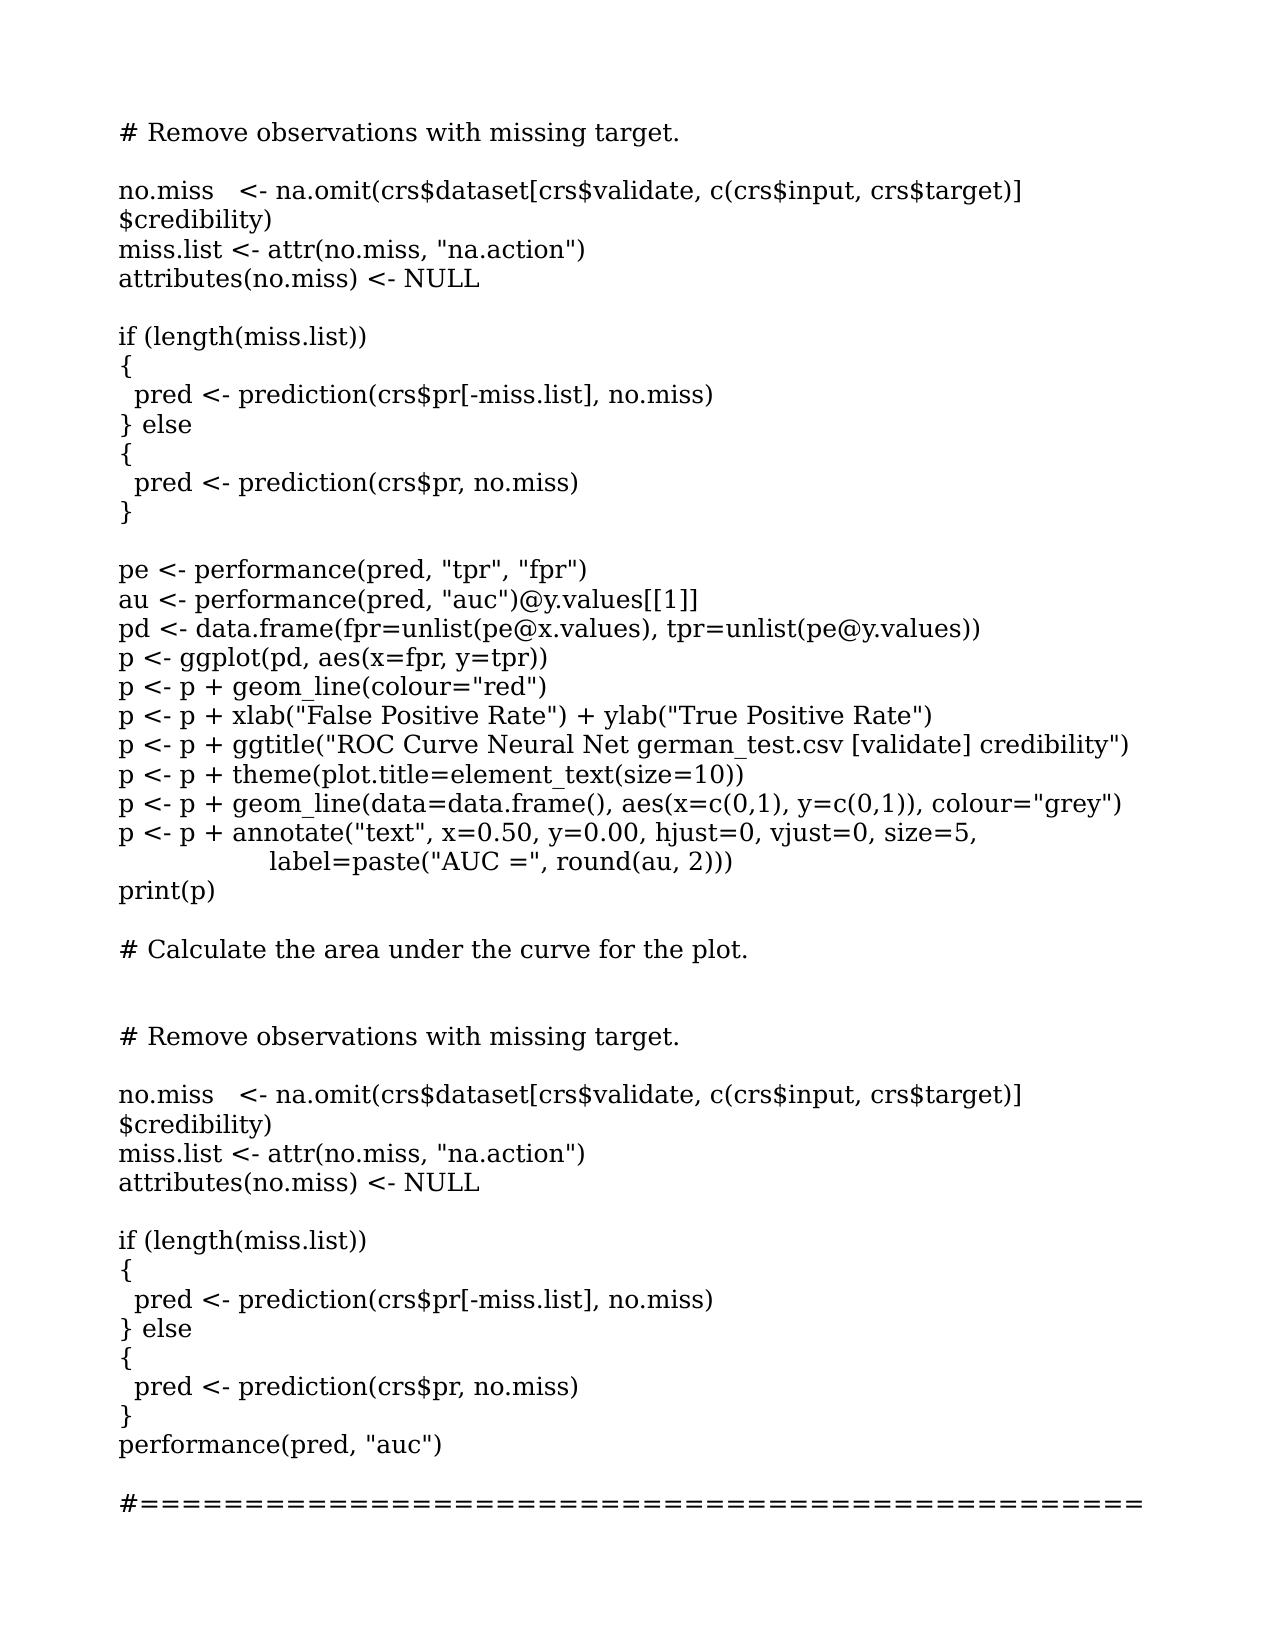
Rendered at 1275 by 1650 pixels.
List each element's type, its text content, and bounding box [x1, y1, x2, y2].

text p <- p + ggtitle("ROC Curve Neural Net german_test.csv [validate] credibility") [118, 731, 1157, 760]
text attributes(no.miss) <- NULL [118, 1168, 1157, 1197]
text p <- p + geom_line(colour="red") [118, 672, 1157, 701]
text } else [118, 1314, 1157, 1343]
text pred <- prediction(crs$pr, no.miss) [118, 1372, 1157, 1401]
text if (length(miss.list)) [118, 1226, 1157, 1256]
text # Remove observations with missing target. [118, 1022, 1157, 1051]
text if (length(miss.list)) [118, 322, 1157, 351]
text no.miss <- na.omit(crs$dataset[crs$validate, c(crs$input, crs$target)]$credibility) [118, 1081, 1157, 1139]
text } else [118, 410, 1157, 439]
text print(p) [118, 876, 1157, 906]
text } [118, 497, 1157, 526]
text { [118, 1256, 1157, 1285]
text miss.list <- attr(no.miss, "na.action") [118, 235, 1157, 264]
text miss.list <- attr(no.miss, "na.action") [118, 1139, 1157, 1168]
text } [118, 1401, 1157, 1431]
text # Calculate the area under the curve for the plot. [118, 935, 1157, 964]
text pred <- prediction(crs$pr[-miss.list], no.miss) [118, 1285, 1157, 1314]
text no.miss <- na.omit(crs$dataset[crs$validate, c(crs$input, crs$target)]$credibility) [118, 176, 1157, 235]
text pe <- performance(pred, "tpr", "fpr") [118, 556, 1157, 585]
text pd <- data.frame(fpr=unlist(pe@x.values), tpr=unlist(pe@y.values)) [118, 614, 1157, 643]
text p <- ggplot(pd, aes(x=fpr, y=tpr)) [118, 643, 1157, 672]
text attributes(no.miss) <- NULL [118, 264, 1157, 293]
text performance(pred, "auc") [118, 1431, 1157, 1460]
text pred <- prediction(crs$pr[-miss.list], no.miss) [118, 381, 1157, 410]
text p <- p + geom_line(data=data.frame(), aes(x=c(0,1), y=c(0,1)), colour="grey") [118, 789, 1157, 818]
text # Remove observations with missing target. [118, 118, 1157, 147]
text p <- p + theme(plot.title=element_text(size=10)) [118, 760, 1157, 789]
text #================================================ [118, 1489, 1157, 1518]
text p <- p + xlab("False Positive Rate") + ylab("True Positive Rate") [118, 701, 1157, 731]
text { [118, 1343, 1157, 1372]
text { [118, 351, 1157, 381]
text label=paste("AUC =", round(au, 2))) [118, 847, 1157, 876]
text au <- performance(pred, "auc")@y.values[[1]] [118, 585, 1157, 614]
text p <- p + annotate("text", x=0.50, y=0.00, hjust=0, vjust=0, size=5, [118, 818, 1157, 847]
text { [118, 439, 1157, 468]
text pred <- prediction(crs$pr, no.miss) [118, 468, 1157, 497]
